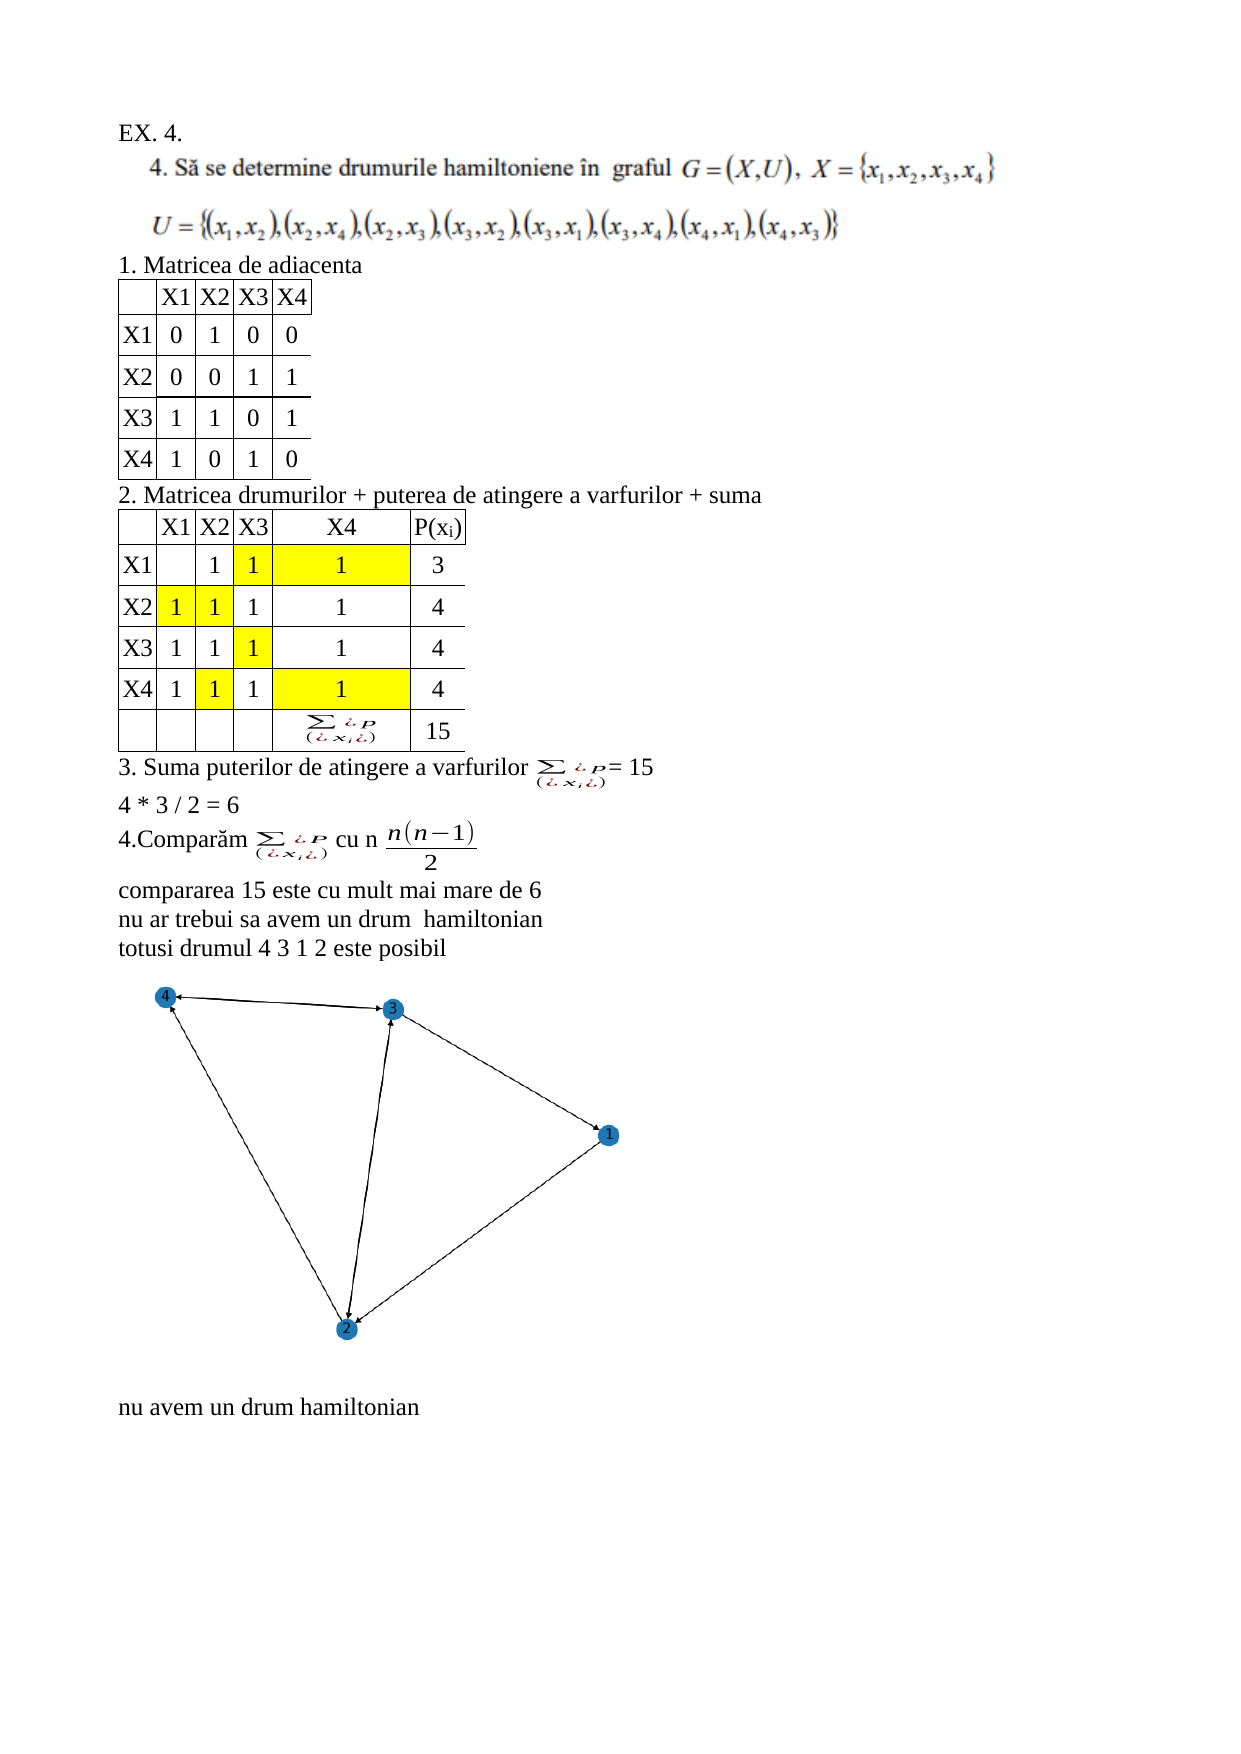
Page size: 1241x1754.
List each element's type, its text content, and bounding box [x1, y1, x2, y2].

table_cell [119, 710, 156, 751]
table_cell 1 [273, 669, 410, 709]
text EX. 4. [118, 118, 1122, 147]
table_cell 0 [234, 398, 272, 438]
table_cell 0 [157, 315, 195, 355]
table_cell 1 [157, 398, 195, 438]
table_header X2 [196, 280, 233, 314]
text 4.Comparăm cu n [118, 819, 1122, 875]
text 4 * 3 / 2 = 6 [118, 790, 1122, 819]
text 3. Suma puterilor de atingere a varfurilor = 15 [118, 752, 1122, 790]
table_cell 1 [234, 545, 272, 585]
table_header [119, 510, 156, 544]
table_cell [273, 710, 410, 751]
table_cell 1 [234, 627, 272, 667]
table_cell 3 [411, 545, 465, 585]
table_cell 1 [196, 627, 233, 667]
table_header X4 [273, 510, 410, 544]
table_cell 1 [196, 545, 233, 585]
text nu ar trebui sa avem un drum hamiltonian [118, 904, 1122, 933]
table_cell X3 [119, 627, 156, 667]
table_header [119, 280, 156, 314]
table_cell X4 [119, 439, 156, 479]
table_header X2 [196, 510, 233, 544]
text 2. Matricea drumurilor + puterea de atingere a varfurilor + suma [118, 480, 1122, 509]
table_cell 1 [234, 669, 272, 709]
table_cell 1 [273, 398, 311, 438]
table_header X4 [273, 280, 311, 314]
text totusi drumul 4 3 1 2 este posibil [118, 933, 1122, 961]
table_cell 1 [196, 669, 233, 709]
table_cell 1 [273, 545, 410, 585]
table_cell 1 [157, 627, 195, 667]
table_cell 1 [196, 315, 233, 355]
text compararea 15 este cu mult mai mare de 6 [118, 875, 1122, 904]
table_cell 0 [196, 356, 233, 396]
table_cell X1 [119, 545, 156, 585]
table_cell [157, 710, 195, 751]
table_cell 1 [234, 439, 272, 479]
table_cell 1 [234, 586, 272, 626]
table_cell [196, 710, 233, 751]
table_cell 0 [234, 315, 272, 355]
table_cell 1 [157, 586, 195, 626]
table_cell 4 [411, 586, 465, 626]
table_cell 0 [273, 439, 311, 479]
table_cell X2 [119, 356, 156, 396]
table_cell 0 [273, 315, 311, 355]
table_cell [157, 545, 195, 585]
table_header X3 [234, 510, 272, 544]
table_cell [234, 710, 272, 751]
table_cell 15 [411, 710, 465, 751]
table_cell X4 [119, 669, 156, 709]
table_cell 1 [196, 398, 233, 438]
text nu avem un drum hamiltonian [118, 1392, 1122, 1421]
table_cell 1 [273, 627, 410, 667]
table_cell 4 [411, 627, 465, 667]
table_cell X1 [119, 315, 156, 355]
table_header X1 [157, 280, 195, 314]
table_cell 1 [196, 586, 233, 626]
table_cell X3 [119, 398, 156, 438]
table_cell 1 [157, 439, 195, 479]
table_cell 4 [411, 669, 465, 709]
table_header X3 [234, 280, 272, 314]
table_cell 0 [196, 439, 233, 479]
table_cell 1 [273, 356, 311, 396]
table_cell 0 [157, 356, 195, 396]
table_header X1 [157, 510, 195, 544]
text 1. Matricea de adiacenta [118, 250, 1122, 279]
table_cell 1 [273, 586, 410, 626]
table_header P(xi) [411, 510, 465, 544]
table_cell 1 [234, 356, 272, 396]
table_cell 1 [157, 669, 195, 709]
table_cell X2 [119, 586, 156, 626]
